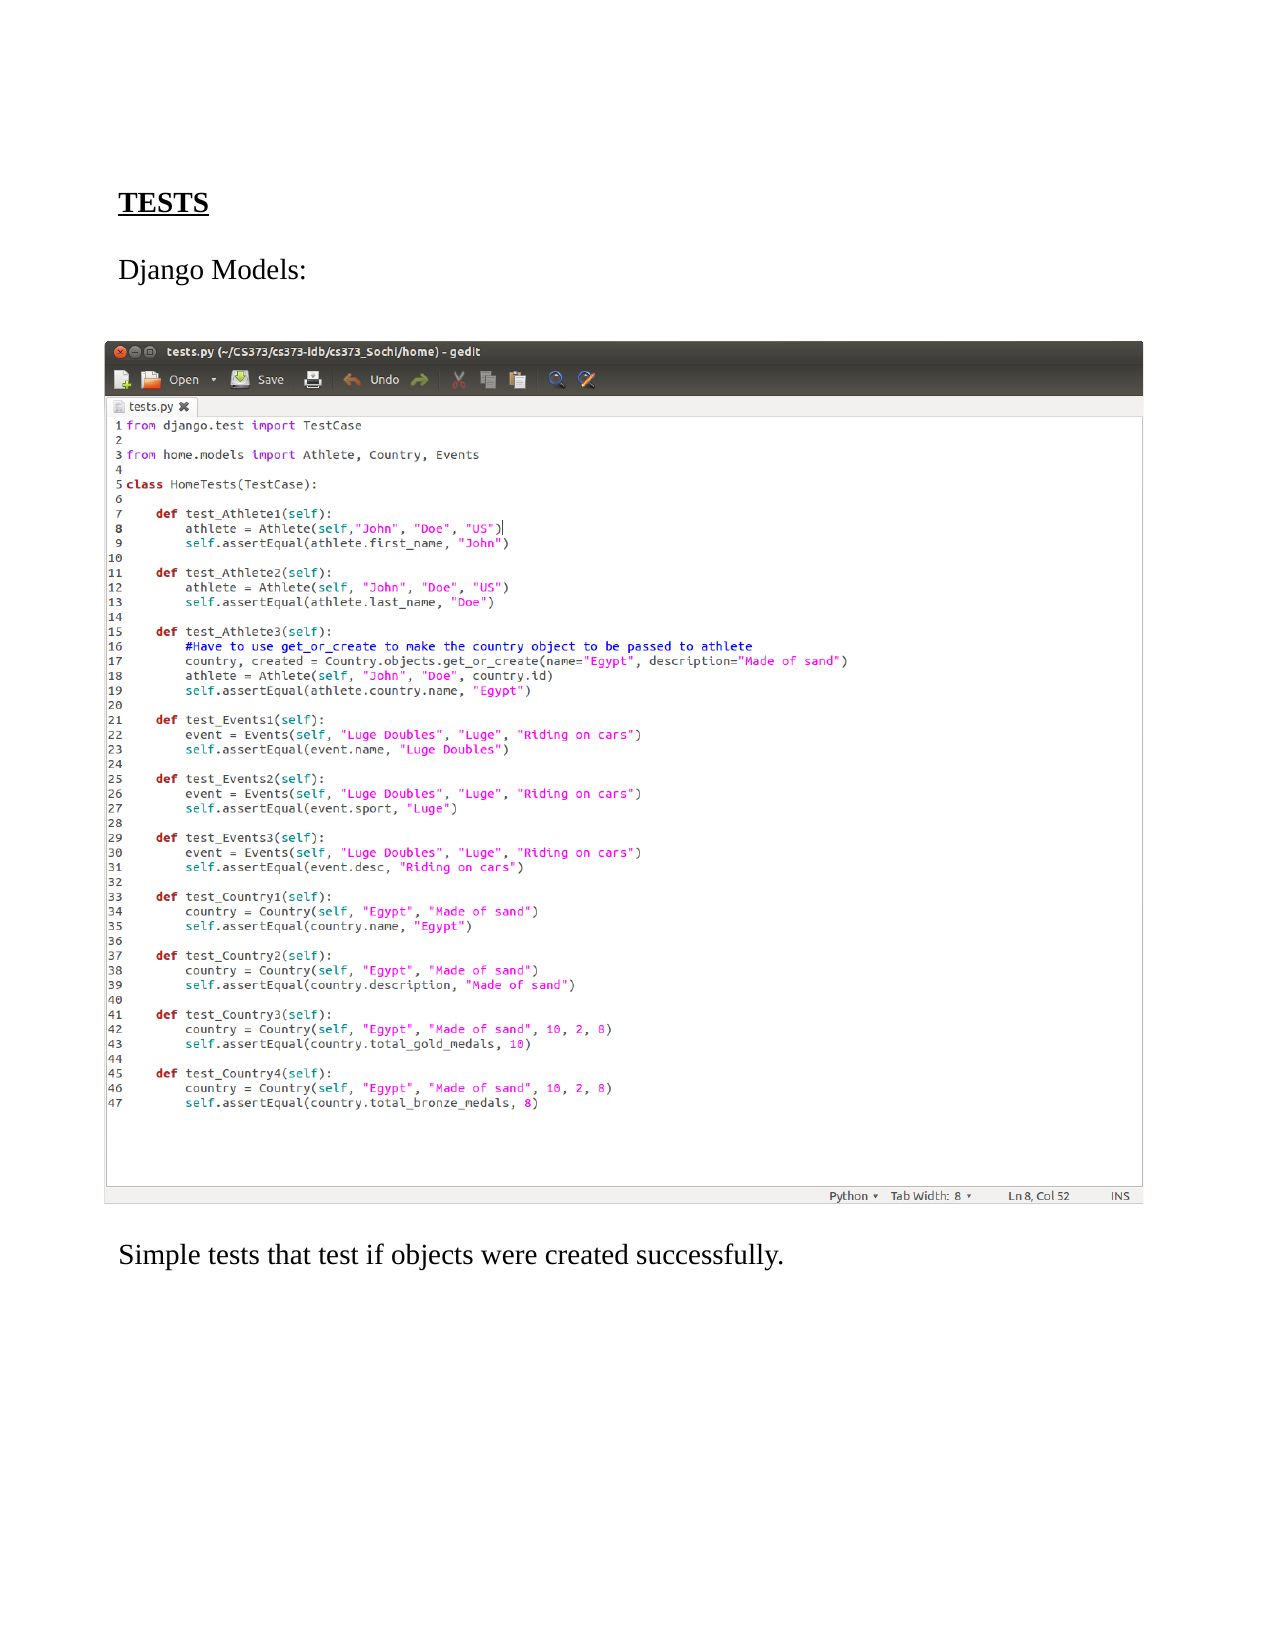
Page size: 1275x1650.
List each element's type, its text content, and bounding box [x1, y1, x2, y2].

text Django Models: [118, 252, 1157, 286]
text Simple tests that test if objects were created successfully. [118, 319, 1157, 1271]
text TESTS [118, 185, 1157, 219]
picture [104, 341, 1144, 1204]
